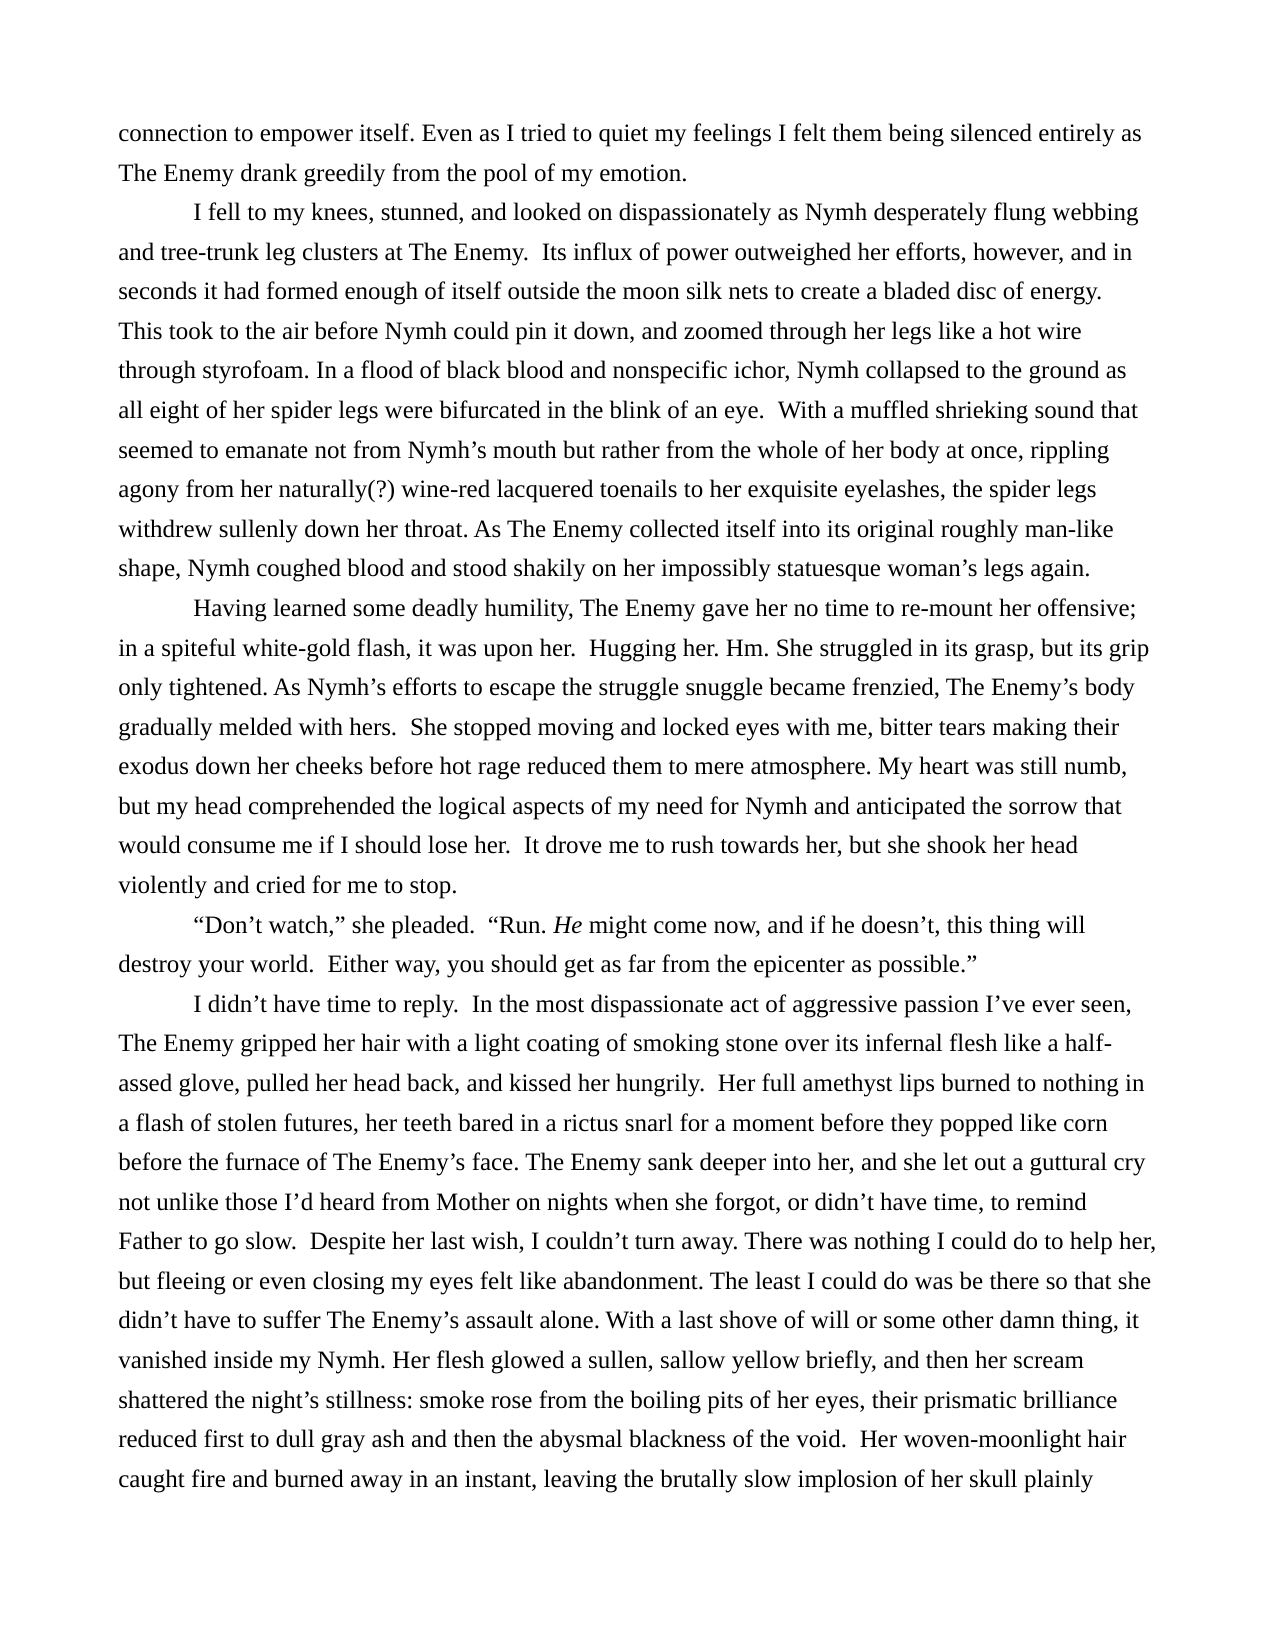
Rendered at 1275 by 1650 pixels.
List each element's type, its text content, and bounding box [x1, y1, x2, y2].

text I fell to my knees, stunned, and looked on dispassionately as Nymh desperately flung webbing and tree-trunk leg clusters at The Enemy. Its influx of power outweighed her efforts, however, and in seconds it had formed enough of itself outside the moon silk nets to create a bladed disc of energy. This took to the air before Nymh could pin it down, and zoomed through her legs like a hot wire through styrofoam. In a flood of black blood and nonspecific ichor, Nymh collapsed to the ground as all eight of her spider legs were bifurcated in the blink of an eye. With a muffled shrieking sound that seemed to emanate not from Nymh’s mouth but rather from the whole of her body at once, rippling agony from her naturally(?) wine-red lacquered toenails to her exquisite eyelashes, the spider legs withdrew sullenly down her throat. As The Enemy collected itself into its original roughly man-like shape, Nymh coughed blood and stood shakily on her impossibly statuesque woman’s legs again. [118, 197, 1157, 582]
text Having learned some deadly humility, The Enemy gave her no time to re-mount her offensive; in a spiteful white-gold flash, it was upon her. Hugging her. Hm. She struggled in its grasp, but its grip only tightened. As Nymh’s efforts to escape the struggle snuggle became frenzied, The Enemy’s body gradually melded with hers. She stopped moving and locked eyes with me, bitter tears making their exodus down her cheeks before hot rage reduced them to mere atmosphere. My heart was still numb, but my head comprehended the logical aspects of my need for Nymh and anticipated the sorrow that would consume me if I should lose her. It drove me to rush towards her, but she shook her head violently and cried for me to stop. [118, 593, 1157, 899]
text “Don’t watch,” she pleaded. “Run. He might come now, and if he doesn’t, this thing will destroy your world. Either way, you should get as far from the epicenter as possible.” [118, 910, 1157, 978]
text connection to empower itself. Even as I tried to quiet my feelings I felt them being silenced entirely as The Enemy drank greedily from the pool of my emotion. [118, 118, 1157, 186]
text I didn’t have time to reply. In the most dispassionate act of aggressive passion I’ve ever seen, The Enemy gripped her hair with a light coating of smoking stone over its infernal flesh like a half-assed glove, pulled her head back, and kissed her hungrily. Her full amethyst lips burned to nothing in a flash of stolen futures, her teeth bared in a rictus snarl for a moment before they popped like corn before the furnace of The Enemy’s face. The Enemy sank deeper into her, and she let out a guttural cry not unlike those I’d heard from Mother on nights when she forgot, or didn’t have time, to remind Father to go slow. Despite her last wish, I couldn’t turn away. There was nothing I could do to help her, but fleeing or even closing my eyes felt like abandonment. The least I could do was be there so that she didn’t have to suffer The Enemy’s assault alone. With a last shove of will or some other damn thing, it vanished inside my Nymh. Her flesh glowed a sullen, sallow yellow briefly, and then her scream shattered the night’s stillness: smoke rose from the boiling pits of her eyes, their prismatic brilliance reduced first to dull gray ash and then the abysmal blackness of the void. Her woven-moonlight hair caught fire and burned away in an instant, leaving the brutally slow implosion of her skull plainly [118, 989, 1157, 1493]
